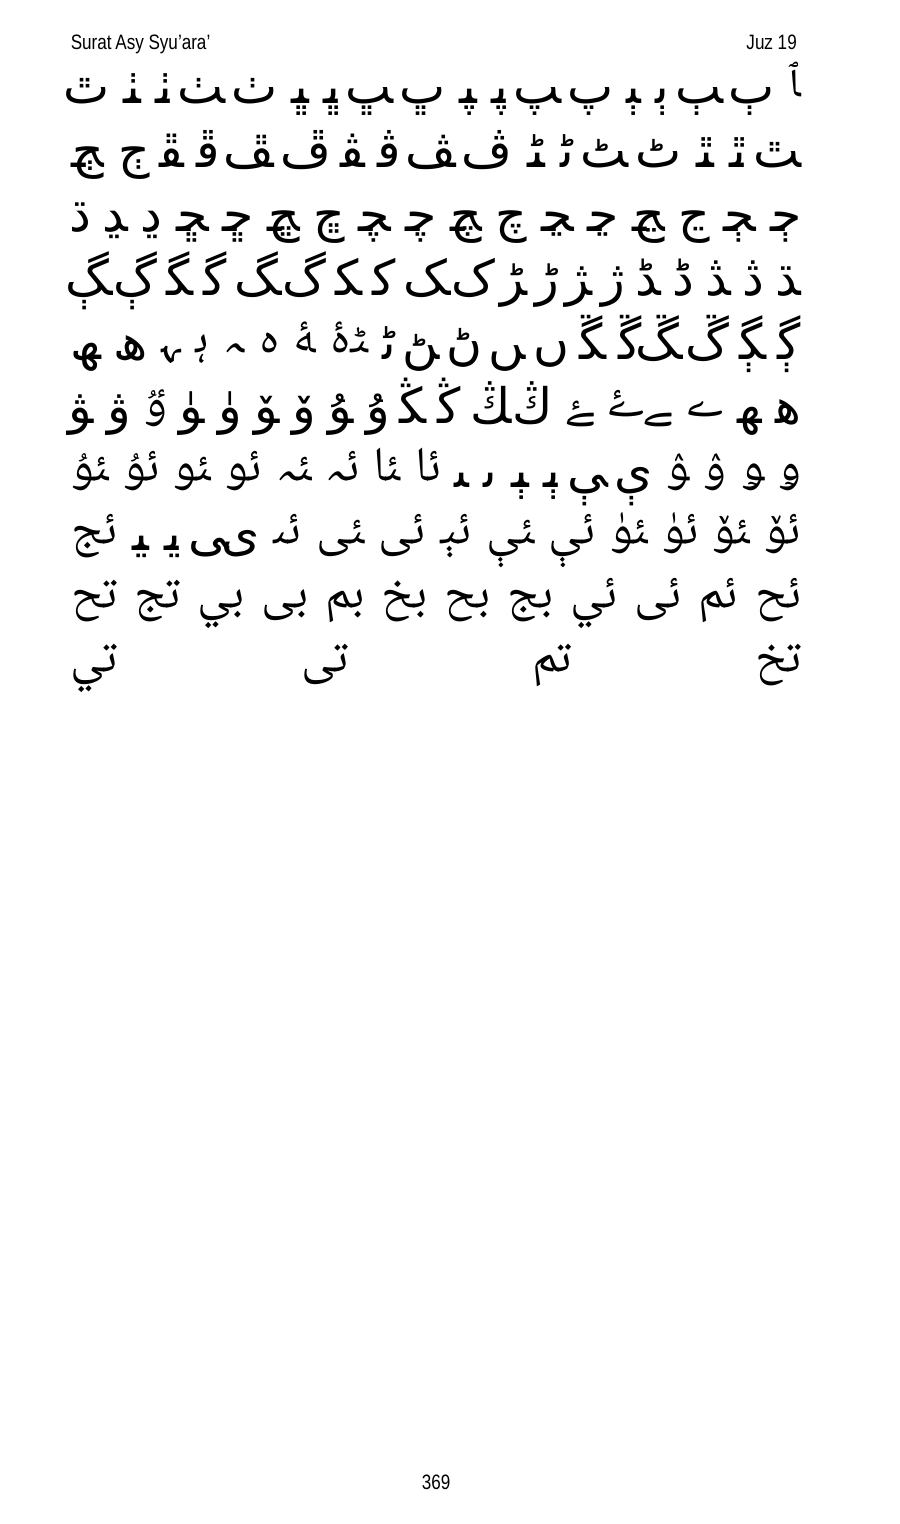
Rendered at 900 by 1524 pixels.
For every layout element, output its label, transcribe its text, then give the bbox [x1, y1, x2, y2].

text ﭑ ﭒ ﭓ ﭔ ﭕ ﭖ ﭗ ﭘ ﭙ ﭚ ﭛ ﭜ ﭝ ﭞ ﭟ ﭠ ﭡ ﭢ ﭣ ﭤ ﭥ ﭦ ﭧ ﭨ ﭩ ﭪ ﭫ ﭬ ﭭ ﭮ ﭯ ﭰ ﭱ ﭲ ﭳ ﭴ ﭵ ﭶ ﭷ ﭸ ﭹ ﭺ ﭻ ﭼ ﭽ ﭾ ﭿ ﮀ ﮁ ﮂ ﮃ ﮄ ﮅ ﮆ ﮇ ﮈ ﮉ ﮊ ﮋ ﮌ ﮍ ﮎ ﮏ ﮐ ﮑ ﮒ ﮓ ﮔ ﮕ ﮖ ﮗ ﮘ ﮙ ﮚ ﮛﮜ ﮝ ﮞ ﮟ ﮠ ﮡ ﮢ ﮣﮤ ﮥ ﮦ ﮧ ﮨ ﮩ ﮪ ﮫ ﮬ ﮭ ﮮ ﮯﮰ ﮱ ﯓ ﯔ ﯕ ﯖ ﯗ ﯘ ﯙ ﯚ ﯛ ﯜ ﯝ ﯞ ﯟ ﯠ ﯡ ﯢ ﯣ ﯤ ﯥ ﯦ ﯧ ﯨ ﯩ ﯪ ﯫ ﯬ ﯭ ﯮ ﯯ ﯰ ﯱ ﯲ ﯳ ﯴ ﯵ ﯶ ﯷ ﯸ ﯹ ﯺ ﯻ ﯼﯽ ﯾ ﯿ ﰀ ﰁ ﰂ ﰃ ﰄ ﰅ ﰆ ﰇ ﰈ ﰉ ﰊ ﰋ ﰌ ﰍ ﰎ ﰏ ﰐ [71, 60, 801, 698]
